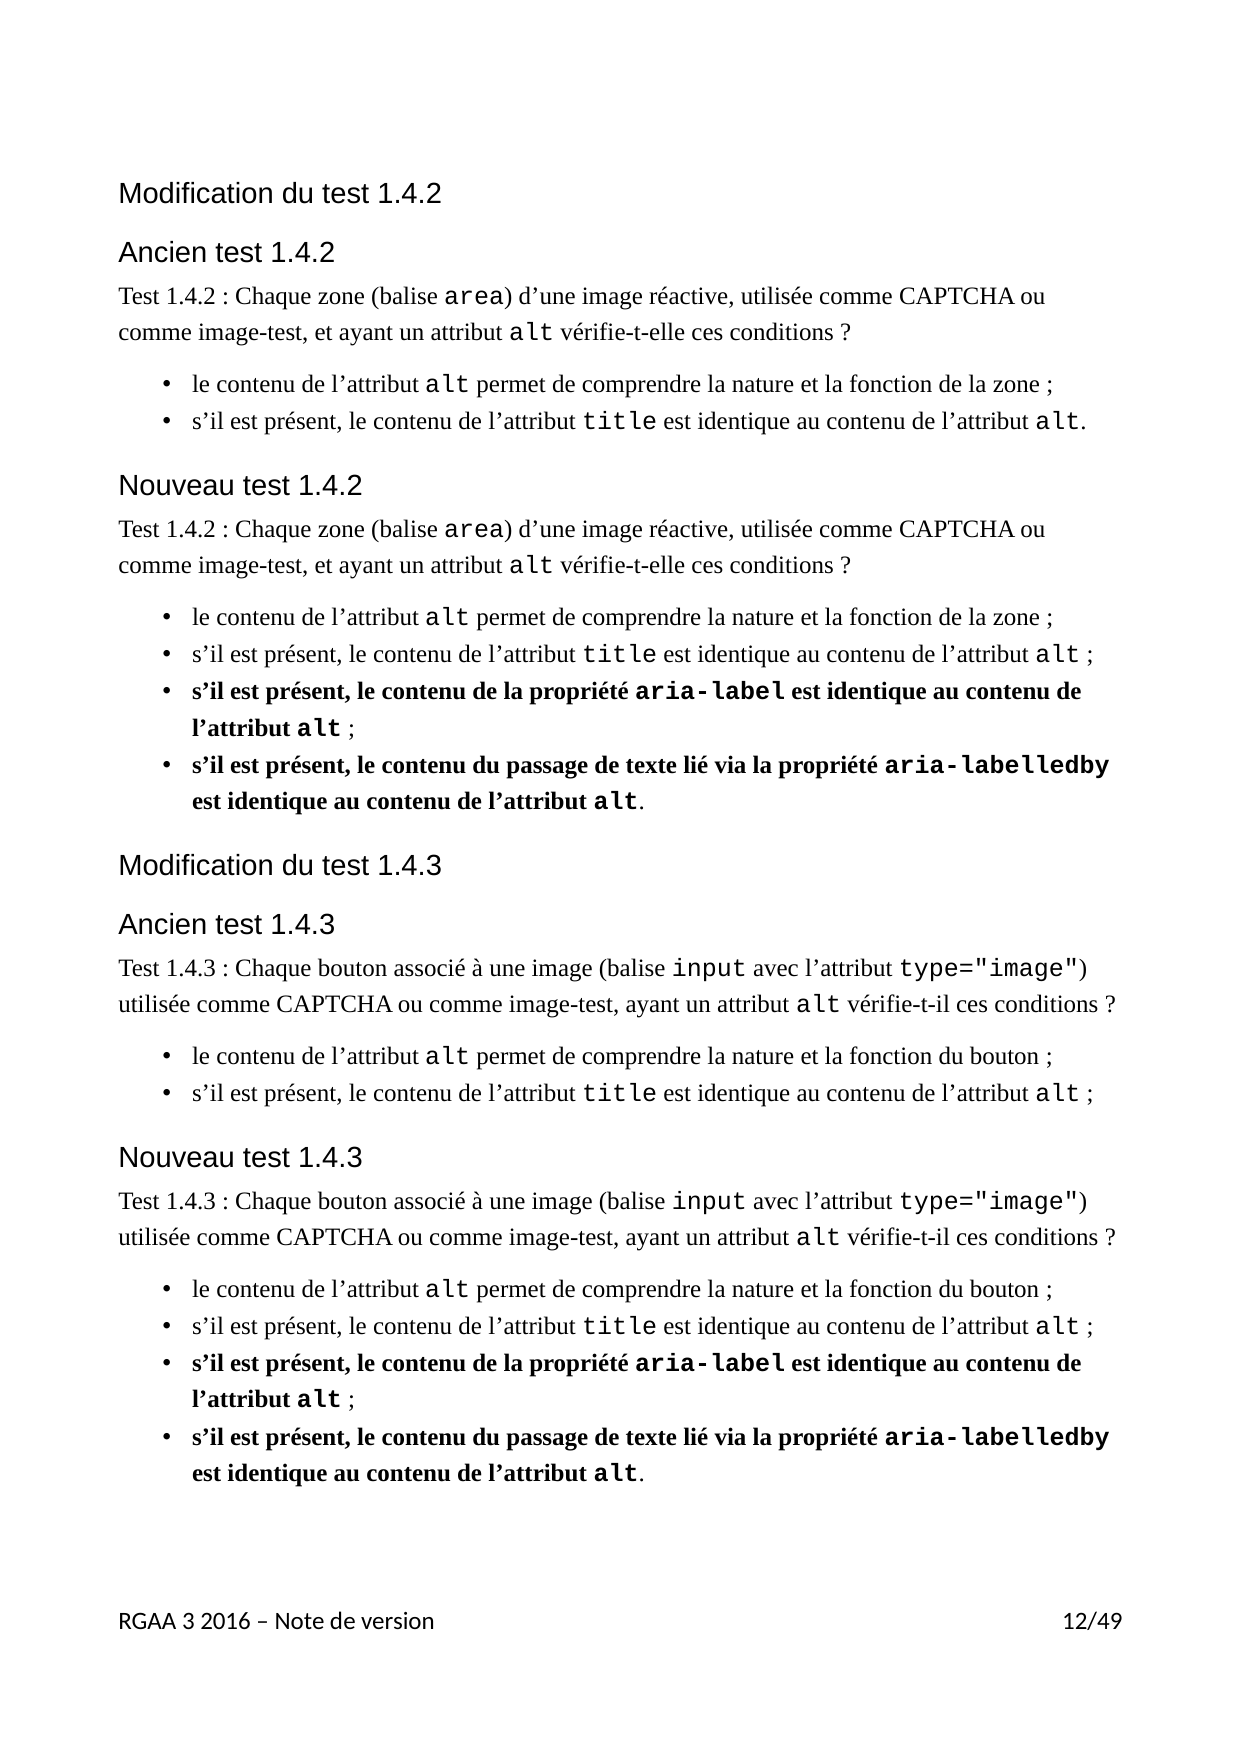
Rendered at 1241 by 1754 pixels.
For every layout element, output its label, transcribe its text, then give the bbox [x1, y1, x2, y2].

list s’il est présent, le contenu de l’attribut title est identique au contenu de l’attribut alt ; [162, 1311, 1122, 1342]
list le contenu de l’attribut alt permet de comprendre la nature et la fonction de la zone ; [162, 602, 1122, 633]
subtitle Ancien test 1.4.3 [118, 907, 1122, 940]
list le contenu de l’attribut alt permet de comprendre la nature et la fonction de la zone ; [162, 369, 1122, 400]
subtitle Modification du test 1.4.2 [118, 176, 1122, 210]
subtitle Nouveau test 1.4.3 [118, 1140, 1122, 1173]
list le contenu de l’attribut alt permet de comprendre la nature et la fonction du bouton ; [162, 1274, 1122, 1305]
list s’il est présent, le contenu de la propriété aria-label est identique au contenu de l’attribut alt ; [162, 676, 1122, 743]
text Test 1.4.3 : Chaque bouton associé à une image (balise input avec l’attribut type="image") utilisée comme CAPTCHA ou comme image-test, ayant un attribut alt vérifie-t-il ces conditions ? [118, 953, 1122, 1020]
list s’il est présent, le contenu de l’attribut title est identique au contenu de l’attribut alt ; [162, 1078, 1122, 1109]
list s’il est présent, le contenu de l’attribut title est identique au contenu de l’attribut alt ; [162, 639, 1122, 670]
subtitle Modification du test 1.4.3 [118, 848, 1122, 882]
list s’il est présent, le contenu de l’attribut title est identique au contenu de l’attribut alt. [162, 406, 1122, 437]
list s’il est présent, le contenu de la propriété aria-label est identique au contenu de l’attribut alt ; [162, 1348, 1122, 1415]
text Test 1.4.3 : Chaque bouton associé à une image (balise input avec l’attribut type="image") utilisée comme CAPTCHA ou comme image-test, ayant un attribut alt vérifie-t-il ces conditions ? [118, 1186, 1122, 1253]
list s’il est présent, le contenu du passage de texte lié via la propriété aria-labelledby est identique au contenu de l’attribut alt. [162, 1422, 1122, 1489]
text Test 1.4.2 : Chaque zone (balise area) d’une image réactive, utilisée comme CAPTCHA ou comme image-test, et ayant un attribut alt vérifie-t-elle ces conditions ? [118, 281, 1122, 348]
subtitle Nouveau test 1.4.2 [118, 468, 1122, 502]
list le contenu de l’attribut alt permet de comprendre la nature et la fonction du bouton ; [162, 1041, 1122, 1072]
list s’il est présent, le contenu du passage de texte lié via la propriété aria-labelledby est identique au contenu de l’attribut alt. [162, 750, 1122, 817]
text Test 1.4.2 : Chaque zone (balise area) d’une image réactive, utilisée comme CAPTCHA ou comme image-test, et ayant un attribut alt vérifie-t-elle ces conditions ? [118, 514, 1122, 581]
subtitle Ancien test 1.4.2 [118, 235, 1122, 268]
